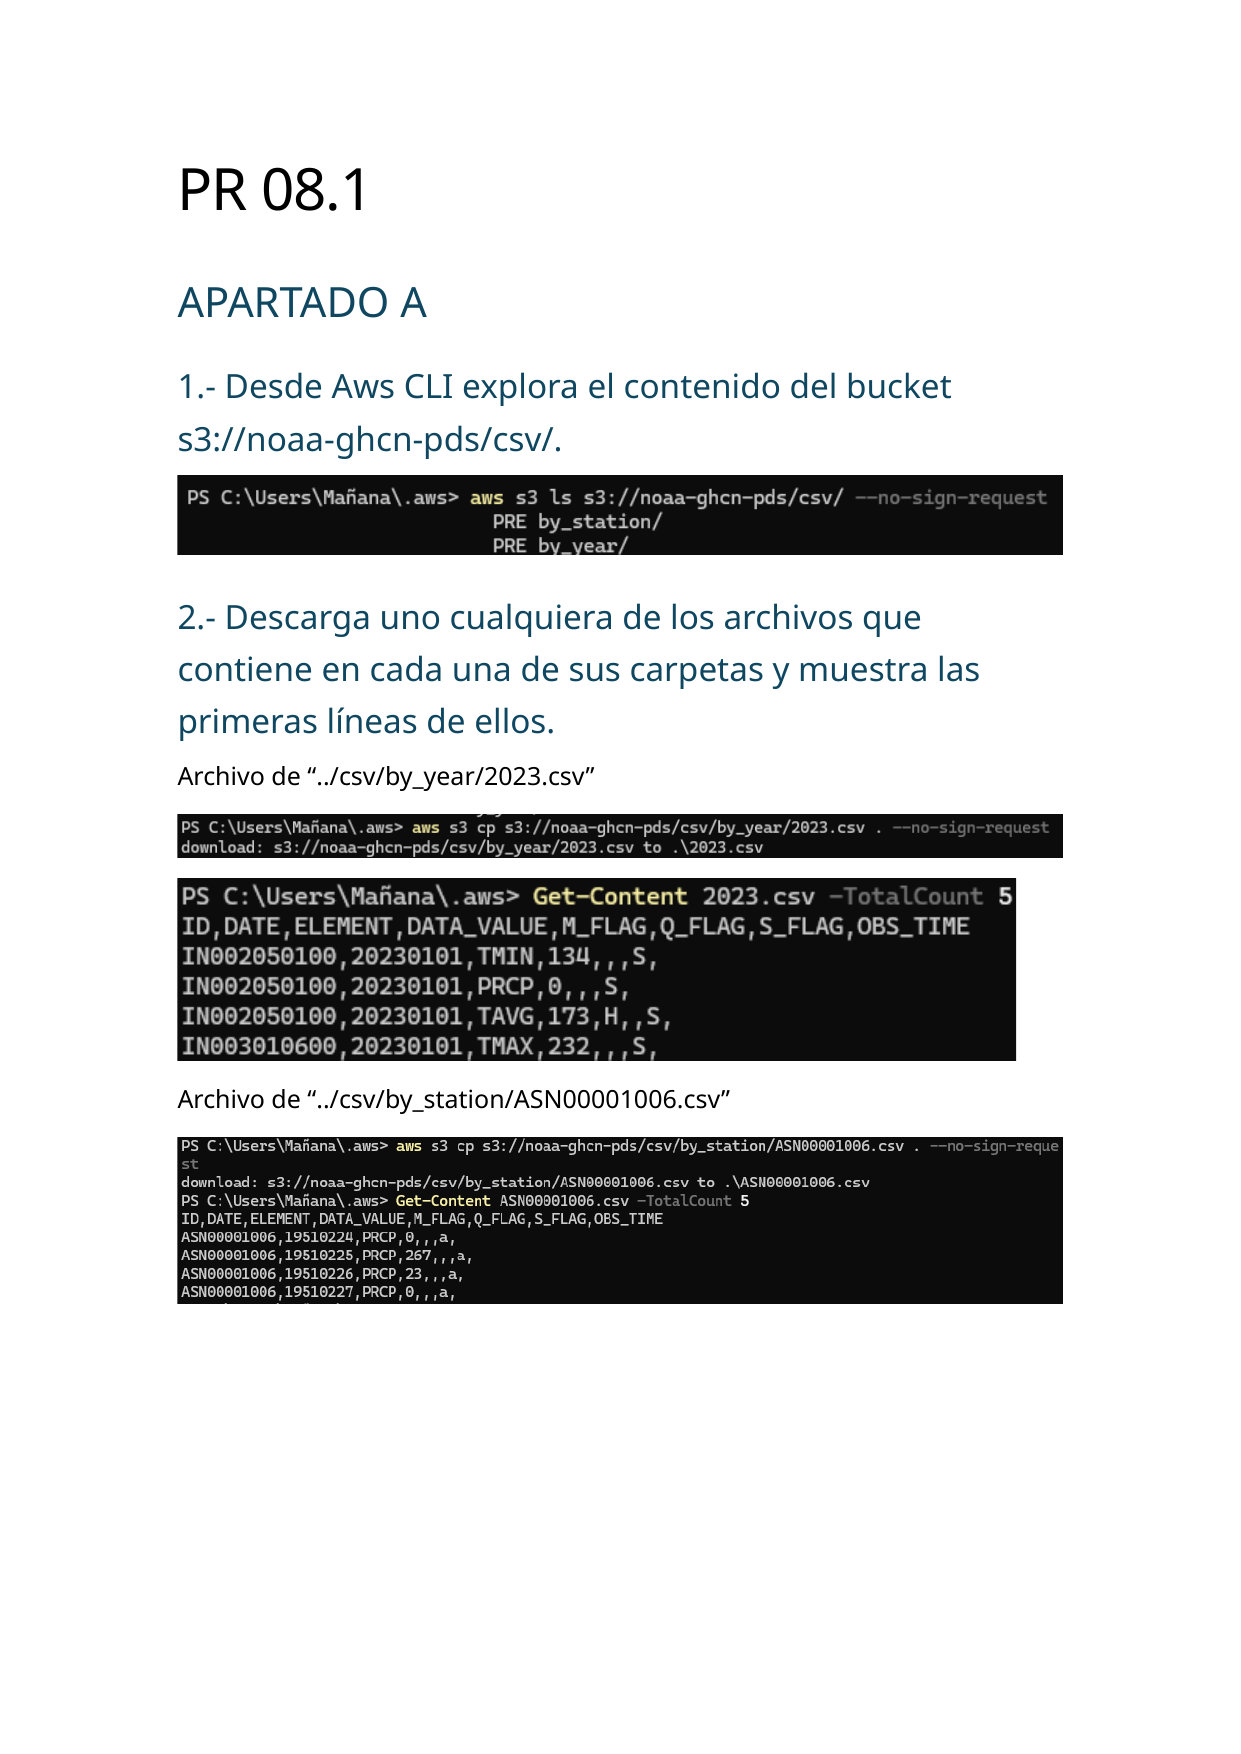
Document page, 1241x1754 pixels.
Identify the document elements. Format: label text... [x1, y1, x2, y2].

text Archivo de “../csv/by_year/2023.csv” [177, 758, 1063, 792]
subtitle 2.- Descarga uno cualquiera de los archivos que contiene en cada una de sus carpetas y muestra las primeras líneas de ellos. [177, 593, 1063, 743]
text Archivo de “../csv/by_station/ASN00001006.csv” [177, 1082, 1063, 1116]
subtitle 1.- Desde Aws CLI explora el contenido del bucket s3://noaa-ghcn-pds/csv/. [177, 363, 1063, 461]
text PR 08.1 [177, 148, 1063, 227]
subtitle APARTADO A [177, 273, 1063, 330]
